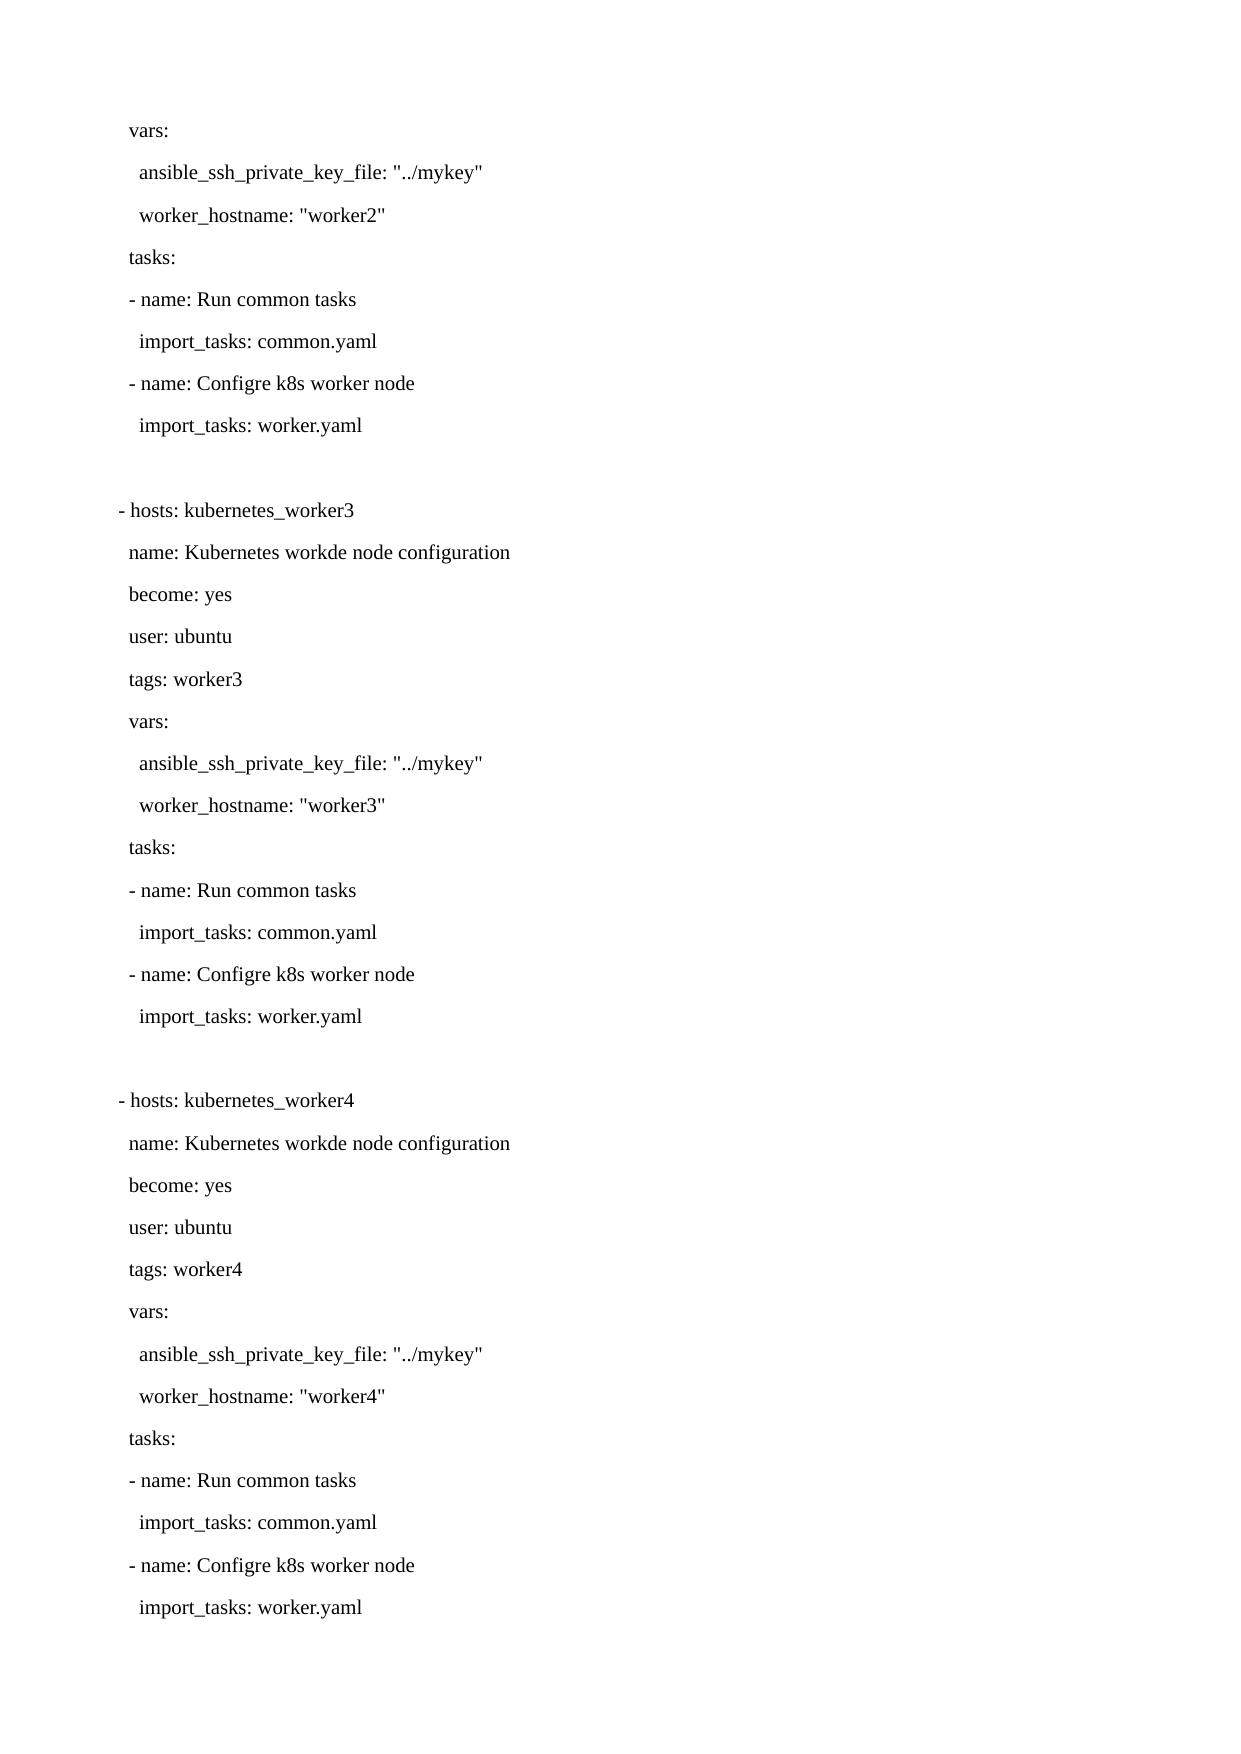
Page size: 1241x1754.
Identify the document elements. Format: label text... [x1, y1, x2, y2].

text ansible_ssh_private_key_file: "../mykey" [118, 160, 1122, 184]
text - name: Run common tasks [118, 1468, 1122, 1492]
text - name: Run common tasks [118, 287, 1122, 311]
text become: yes [118, 1173, 1122, 1197]
text worker_hostname: "worker2" [118, 202, 1122, 227]
text ansible_ssh_private_key_file: "../mykey" [118, 751, 1122, 775]
text import_tasks: worker.yaml [118, 1595, 1122, 1619]
text tags: worker4 [118, 1257, 1122, 1281]
text - hosts: kubernetes_worker4 [118, 1088, 1122, 1112]
text name: Kubernetes workde node configuration [118, 1131, 1122, 1155]
text - hosts: kubernetes_worker3 [118, 498, 1122, 522]
text - name: Configre k8s worker node [118, 962, 1122, 986]
text become: yes [118, 582, 1122, 606]
text ansible_ssh_private_key_file: "../mykey" [118, 1342, 1122, 1366]
text user: ubuntu [118, 1215, 1122, 1239]
text import_tasks: common.yaml [118, 1510, 1122, 1534]
text - name: Configre k8s worker node [118, 1552, 1122, 1577]
text import_tasks: worker.yaml [118, 1004, 1122, 1028]
text - name: Run common tasks [118, 877, 1122, 902]
text tags: worker3 [118, 667, 1122, 691]
text vars: [118, 1299, 1122, 1323]
text name: Kubernetes workde node configuration [118, 540, 1122, 564]
text tasks: [118, 245, 1122, 269]
text - name: Configre k8s worker node [118, 371, 1122, 395]
text tasks: [118, 835, 1122, 859]
text vars: [118, 118, 1122, 142]
text import_tasks: common.yaml [118, 920, 1122, 944]
text import_tasks: worker.yaml [118, 413, 1122, 437]
text worker_hostname: "worker3" [118, 793, 1122, 817]
text worker_hostname: "worker4" [118, 1384, 1122, 1408]
text import_tasks: common.yaml [118, 329, 1122, 353]
text user: ubuntu [118, 624, 1122, 648]
text vars: [118, 709, 1122, 733]
text tasks: [118, 1426, 1122, 1450]
